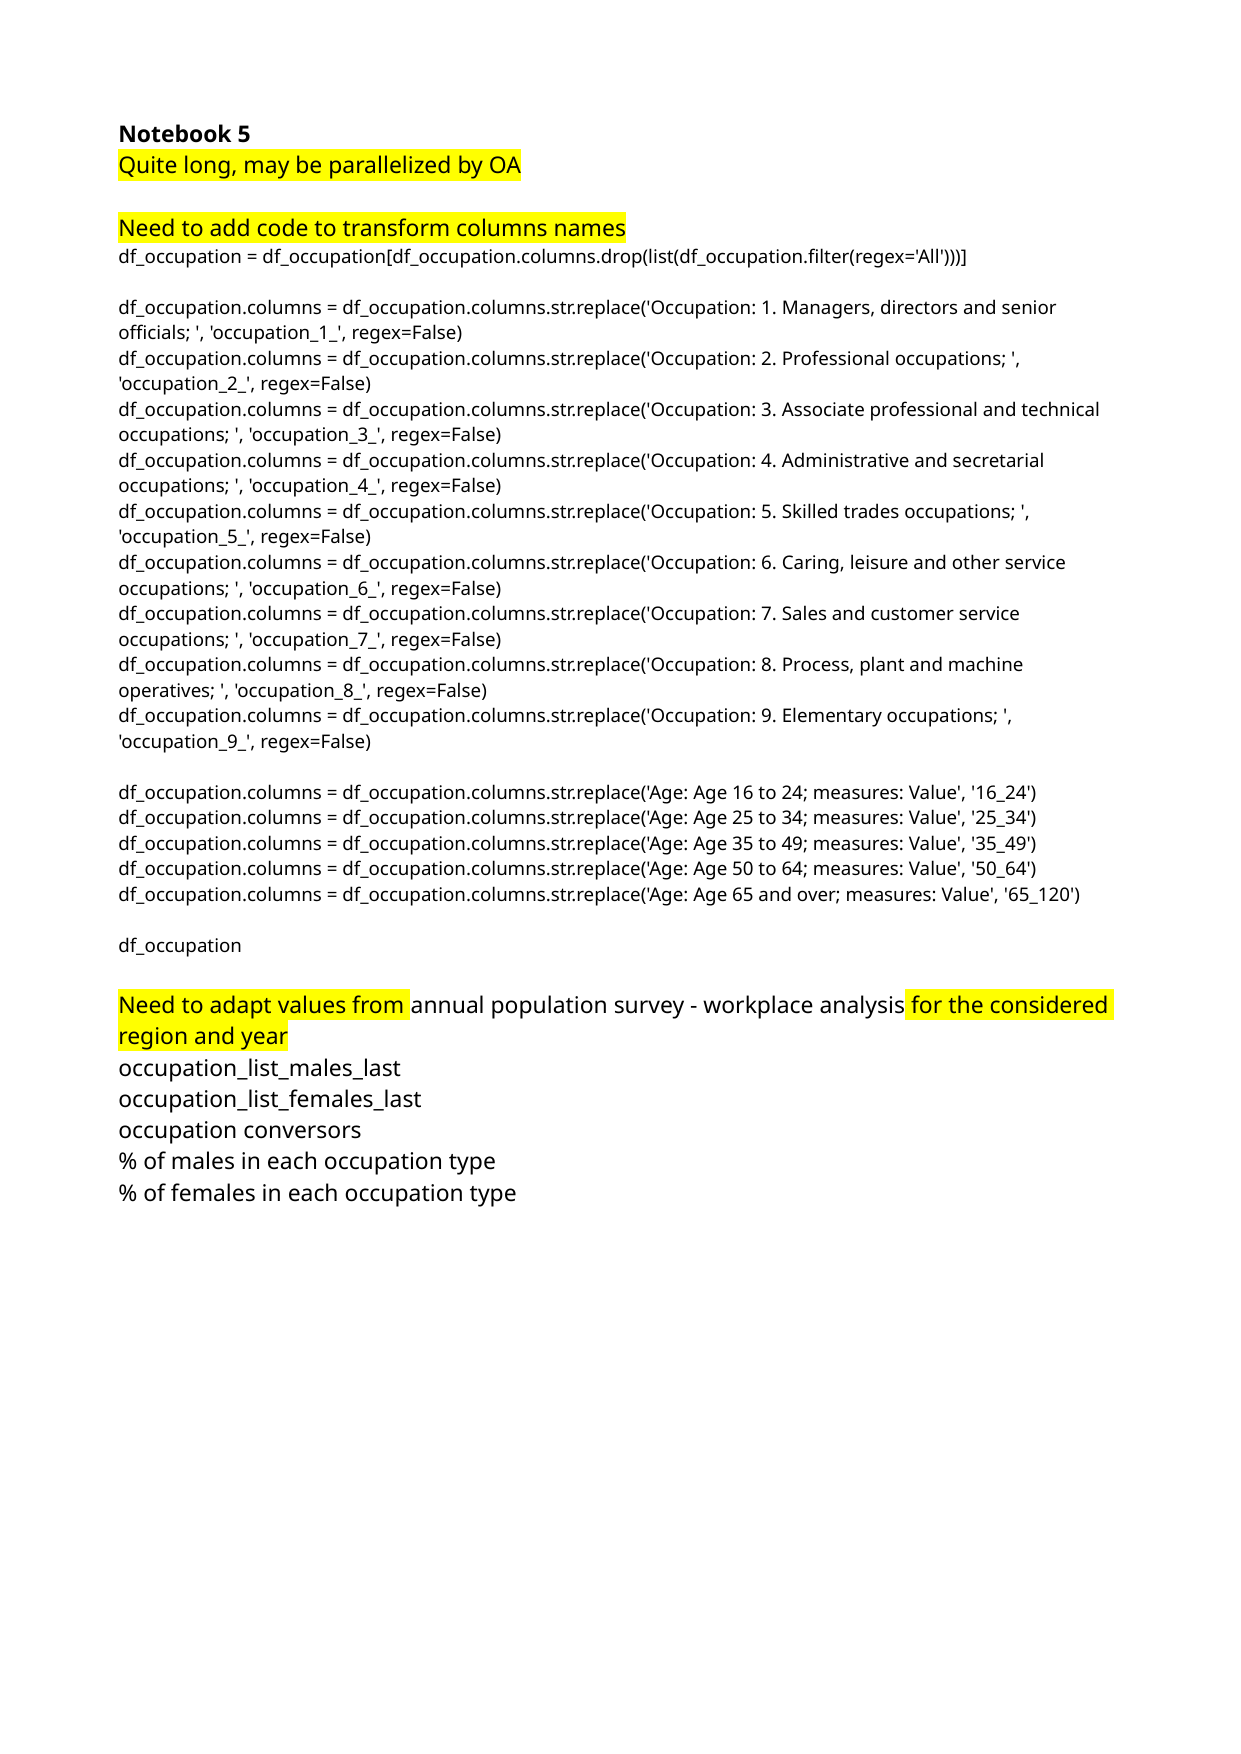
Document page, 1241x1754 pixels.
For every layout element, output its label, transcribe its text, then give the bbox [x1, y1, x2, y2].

text occupation_list_males_last [118, 1051, 1122, 1083]
text df_occupation.columns = df_occupation.columns.str.replace('Age: Age 25 to 34; measures: Value', '25_34') [118, 804, 1122, 830]
text df_occupation.columns = df_occupation.columns.str.replace('Occupation: 6. Caring, leisure and other service occupations; ', 'occupation_6_', regex=False) [118, 549, 1122, 600]
text df_occupation.columns = df_occupation.columns.str.replace('Occupation: 4. Administrative and secretarial occupations; ', 'occupation_4_', regex=False) [118, 447, 1122, 498]
text df_occupation = df_occupation[df_occupation.columns.drop(list(df_occupation.filter(regex='All')))] [118, 243, 1122, 269]
text Quite long, may be parallelized by OA [118, 149, 1122, 181]
text occupation conversors [118, 1114, 1122, 1145]
text Notebook 5 [118, 118, 1122, 149]
text df_occupation.columns = df_occupation.columns.str.replace('Occupation: 2. Professional occupations; ', 'occupation_2_', regex=False) [118, 345, 1122, 396]
text df_occupation.columns = df_occupation.columns.str.replace('Occupation: 7. Sales and customer service occupations; ', 'occupation_7_', regex=False) [118, 600, 1122, 651]
text df_occupation.columns = df_occupation.columns.str.replace('Occupation: 3. Associate professional and technical occupations; ', 'occupation_3_', regex=False) [118, 396, 1122, 447]
text occupation_list_females_last [118, 1083, 1122, 1114]
text df_occupation.columns = df_occupation.columns.str.replace('Occupation: 5. Skilled trades occupations; ', 'occupation_5_', regex=False) [118, 498, 1122, 549]
text df_occupation.columns = df_occupation.columns.str.replace('Age: Age 35 to 49; measures: Value', '35_49') [118, 830, 1122, 856]
text % of females in each occupation type [118, 1176, 1122, 1208]
text df_occupation.columns = df_occupation.columns.str.replace('Age: Age 50 to 64; measures: Value', '50_64') [118, 856, 1122, 881]
text df_occupation.columns = df_occupation.columns.str.replace('Age: Age 16 to 24; measures: Value', '16_24') [118, 779, 1122, 804]
text df_occupation.columns = df_occupation.columns.str.replace('Occupation: 9. Elementary occupations; ', 'occupation_9_', regex=False) [118, 702, 1122, 753]
text df_occupation.columns = df_occupation.columns.str.replace('Age: Age 65 and over; measures: Value', '65_120') [118, 881, 1122, 907]
text df_occupation.columns = df_occupation.columns.str.replace('Occupation: 8. Process, plant and machine operatives; ', 'occupation_8_', regex=False) [118, 651, 1122, 702]
text df_occupation.columns = df_occupation.columns.str.replace('Occupation: 1. Managers, directors and senior officials; ', 'occupation_1_', regex=False) [118, 294, 1122, 345]
text Need to add code to transform columns names [118, 212, 1122, 243]
text % of males in each occupation type [118, 1145, 1122, 1176]
text df_occupation [118, 932, 1122, 958]
text Need to adapt values from annual population survey - workplace analysis for the considered region and year [118, 989, 1122, 1051]
